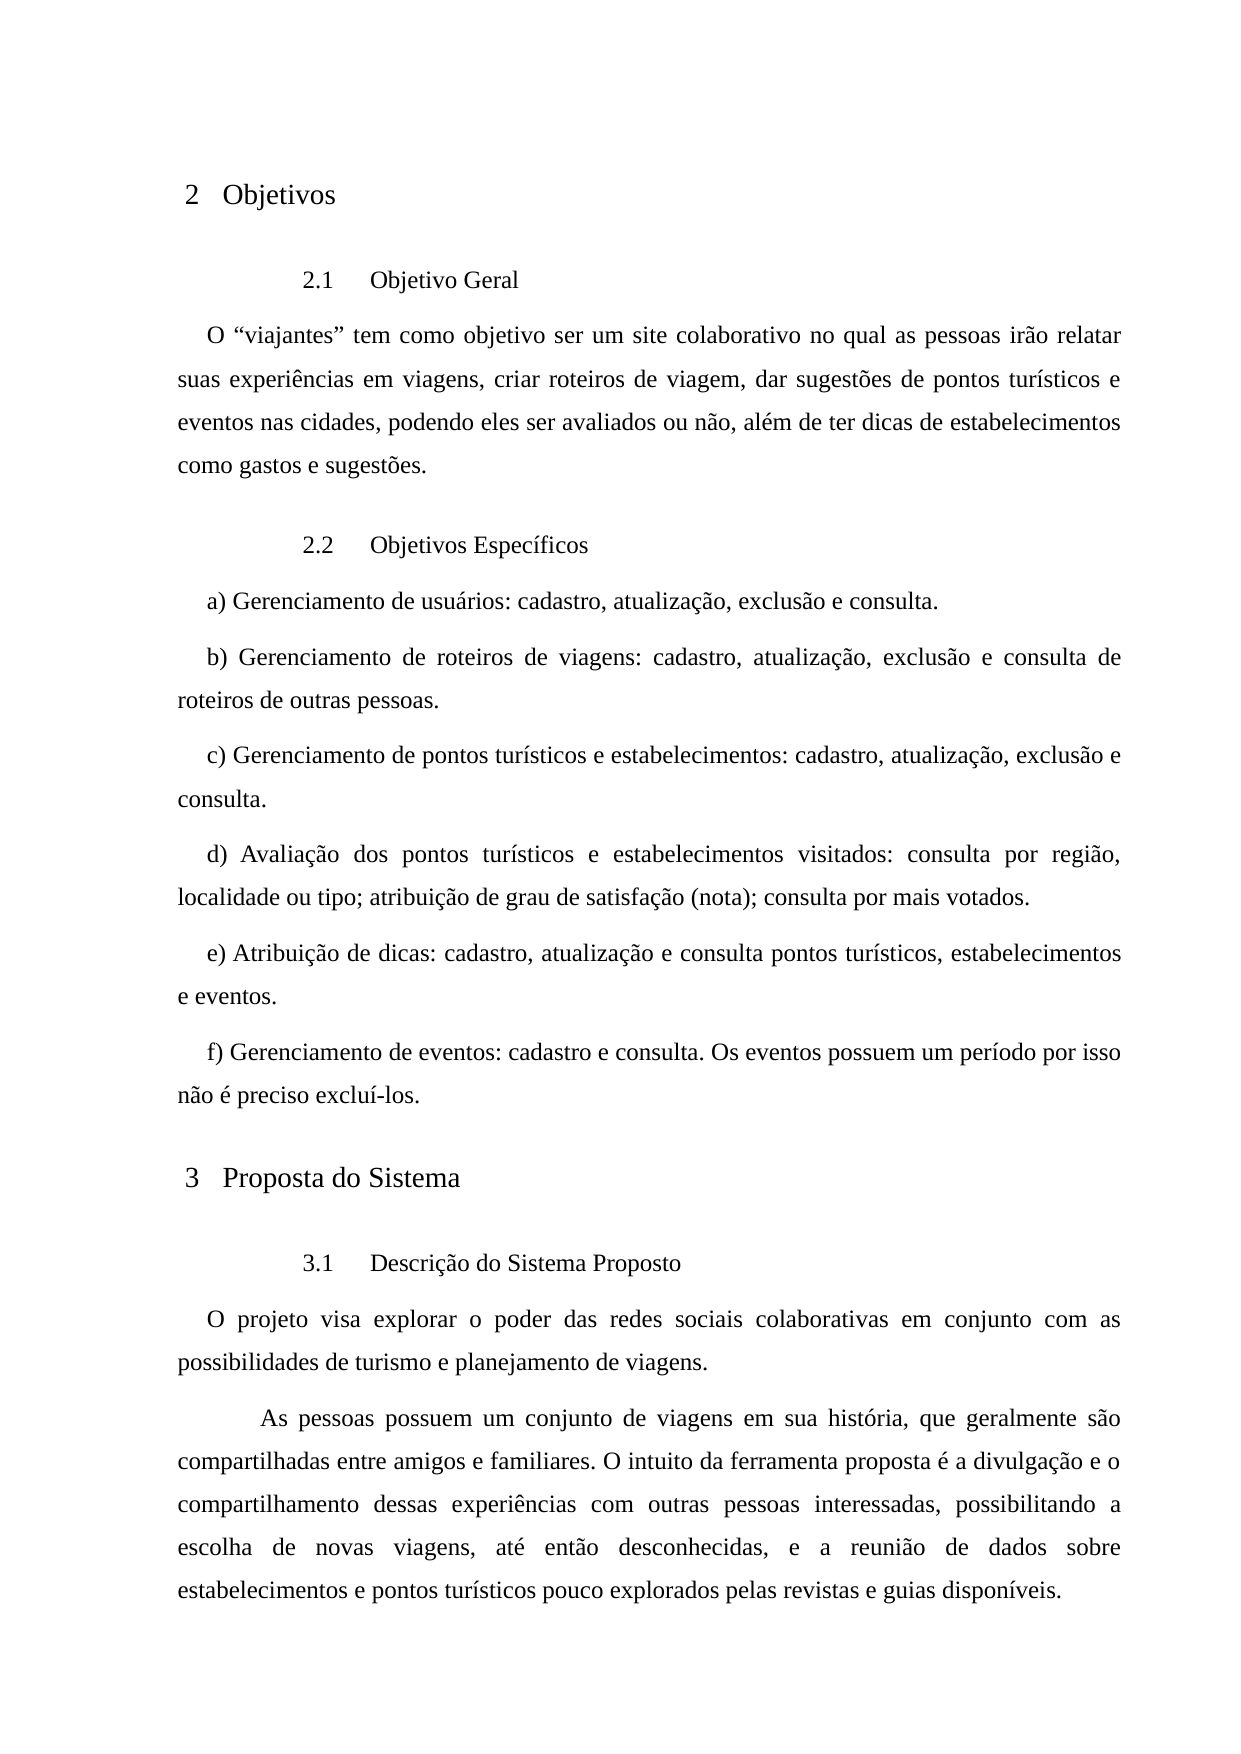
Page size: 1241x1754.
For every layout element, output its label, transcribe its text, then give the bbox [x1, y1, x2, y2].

subtitle Proposta do Sistema [177, 1161, 1122, 1194]
text f) Gerenciamento de eventos: cadastro e consulta. Os eventos possuem um período por isso não é preciso excluí-los. [177, 1037, 1122, 1109]
text O “viajantes” tem como objetivo ser um site colaborativo no qual as pessoas irão relatar suas experiências em viagens, criar roteiros de viagem, dar sugestões de pontos turísticos e eventos nas cidades, podendo eles ser avaliados ou não, além de ter dicas de estabelecimentos como gastos e sugestões. [177, 321, 1122, 479]
text c) Gerenciamento de pontos turísticos e estabelecimentos: cadastro, atualização, exclusão e consulta. [177, 741, 1122, 812]
subtitle Objetivo Geral [222, 265, 1122, 294]
subtitle Descrição do Sistema Proposto [222, 1248, 1122, 1277]
text O projeto visa explorar o poder das redes sociais colaborativas em conjunto com as possibilidades de turismo e planejamento de viagens. [177, 1304, 1122, 1376]
text b) Gerenciamento de roteiros de viagens: cadastro, atualização, exclusão e consulta de roteiros de outras pessoas. [177, 642, 1122, 714]
text e) Atribuição de dicas: cadastro, atualização e consulta pontos turísticos, estabelecimentos e eventos. [177, 938, 1122, 1010]
text d) Avaliação dos pontos turísticos e estabelecimentos visitados: consulta por região, localidade ou tipo; atribuição de grau de satisfação (nota); consulta por mais votados. [177, 839, 1122, 911]
text As pessoas possuem um conjunto de viagens em sua história, que geralmente são compartilhadas entre amigos e familiares. O intuito da ferramenta proposta é a divulgação e o compartilhamento dessas experiências com outras pessoas interessadas, possibilitando a escolha de novas viagens, até então desconhecidas, e a reunião de dados sobre estabelecimentos e pontos turísticos pouco explorados pelas revistas e guias disponíveis. [177, 1403, 1122, 1604]
subtitle Objetivos Específicos [222, 531, 1122, 559]
text a) Gerenciamento de usuários: cadastro, atualização, exclusão e consulta. [177, 586, 1122, 615]
subtitle Objetivos [177, 177, 1122, 211]
